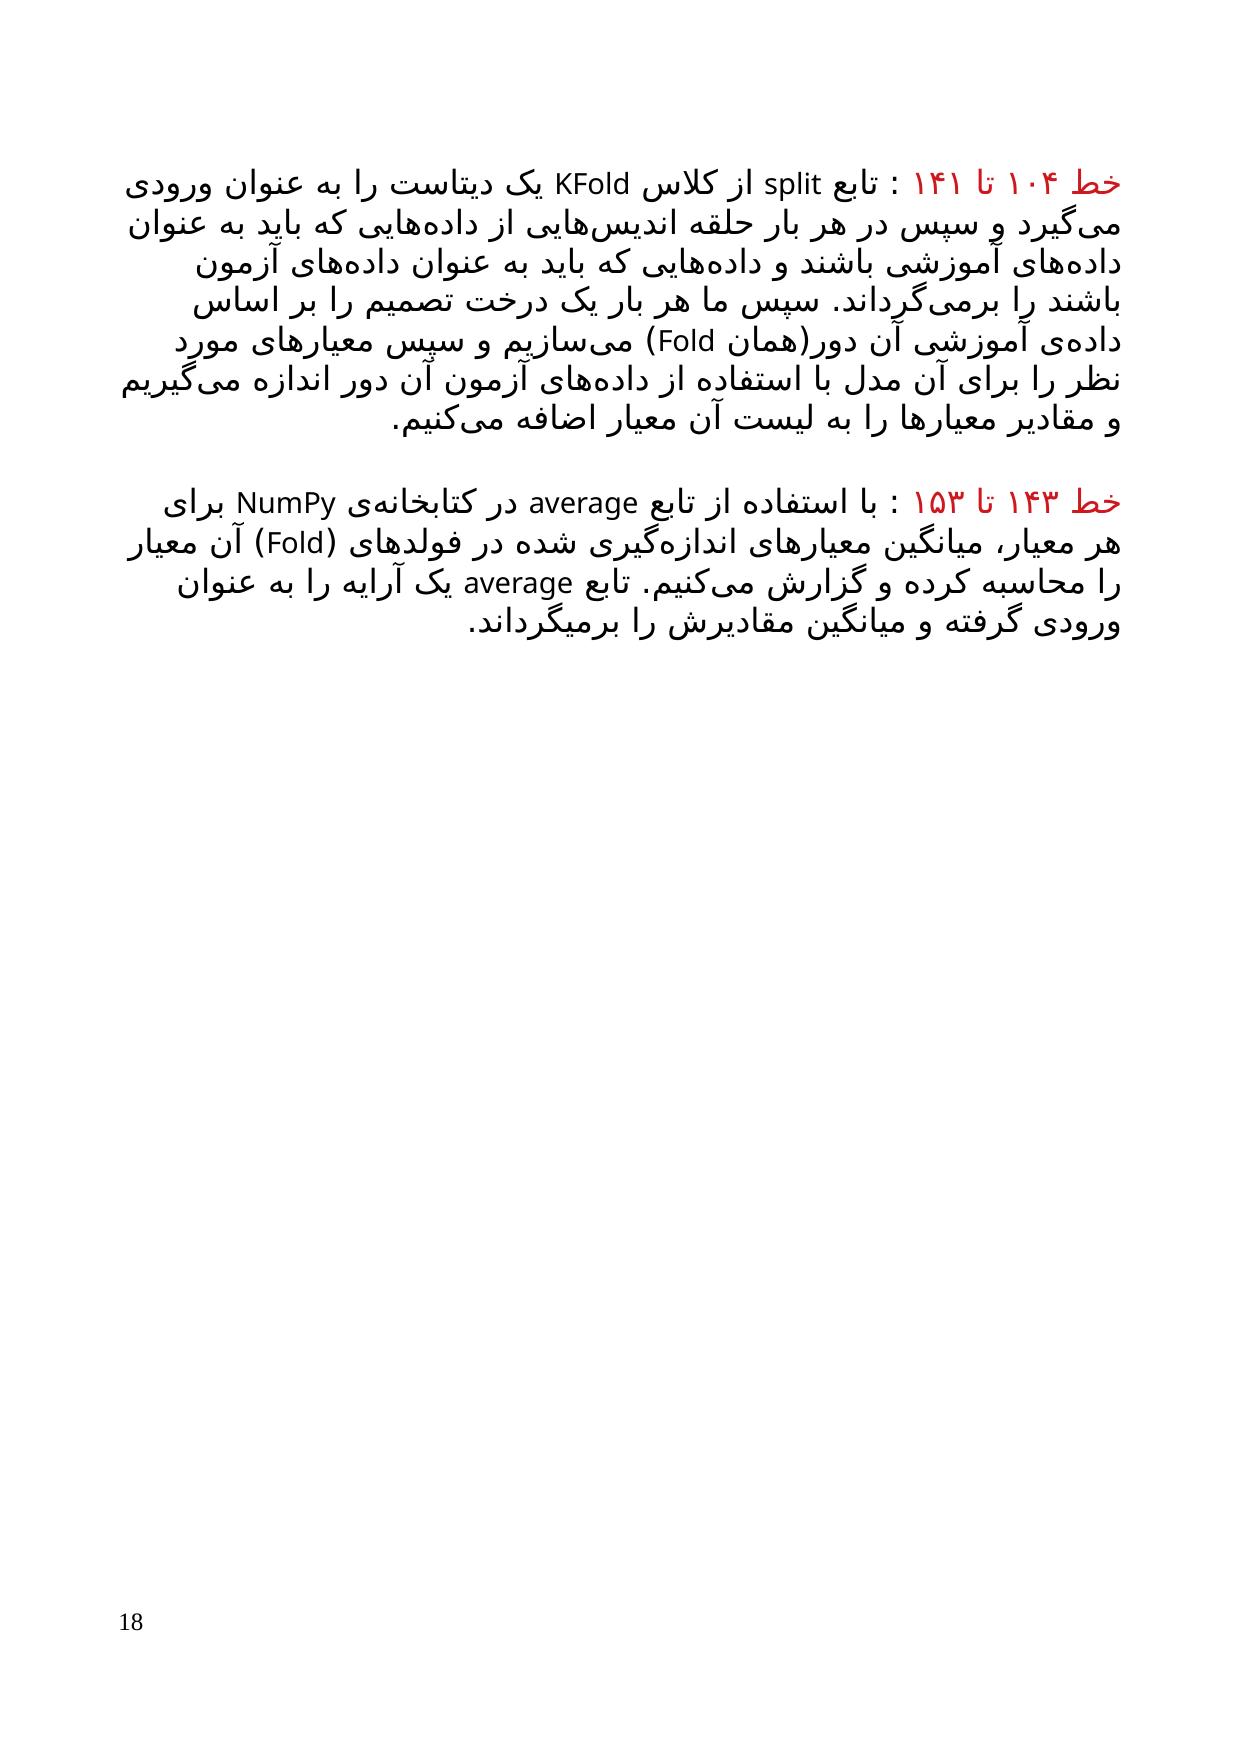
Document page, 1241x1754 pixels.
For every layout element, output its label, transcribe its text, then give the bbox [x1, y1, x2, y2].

text خط ۱۰۴ تا ۱۴۱ : تابع split از کلاس KFold یک دیتاست را به عنوان ورودی می‌گیرد و سپس در هر بار حلقه اندیس‌هایی از داده‌هایی که باید به عنوان داده‌های آموزشی باشند و داده‌هایی که باید به عنوان داده‌‌های آزمون باشند را برمی‌گرداند. سپس ما هر بار یک درخت تصمیم را بر اساس داده‌ی آموزشی آن دور(همان Fold) می‌سازیم و سپس معیار‌های مورد نظر را برای آن مدل با استفاده از داده‌های آزمون آن دور اندازه می‌گیریم و مقادیر معیار‌ها را به لیست آن معیار اضافه می‌کنیم. [118, 163, 1122, 437]
text خط ۱۴۳ تا ۱۵۳ : با استفاده از تابع average در کتابخانه‌ی NumPy برای هر معیار، میانگین معیار‌های اندازه‌گیری شده در فولد‌های (Fold) آن معیار را محاسبه کرده و گزارش می‌کنیم. تابع average یک آرایه را به عنوان ورودی گرفته و میانگین مقادیرش را بر‌میگرداند. [118, 483, 1122, 641]
